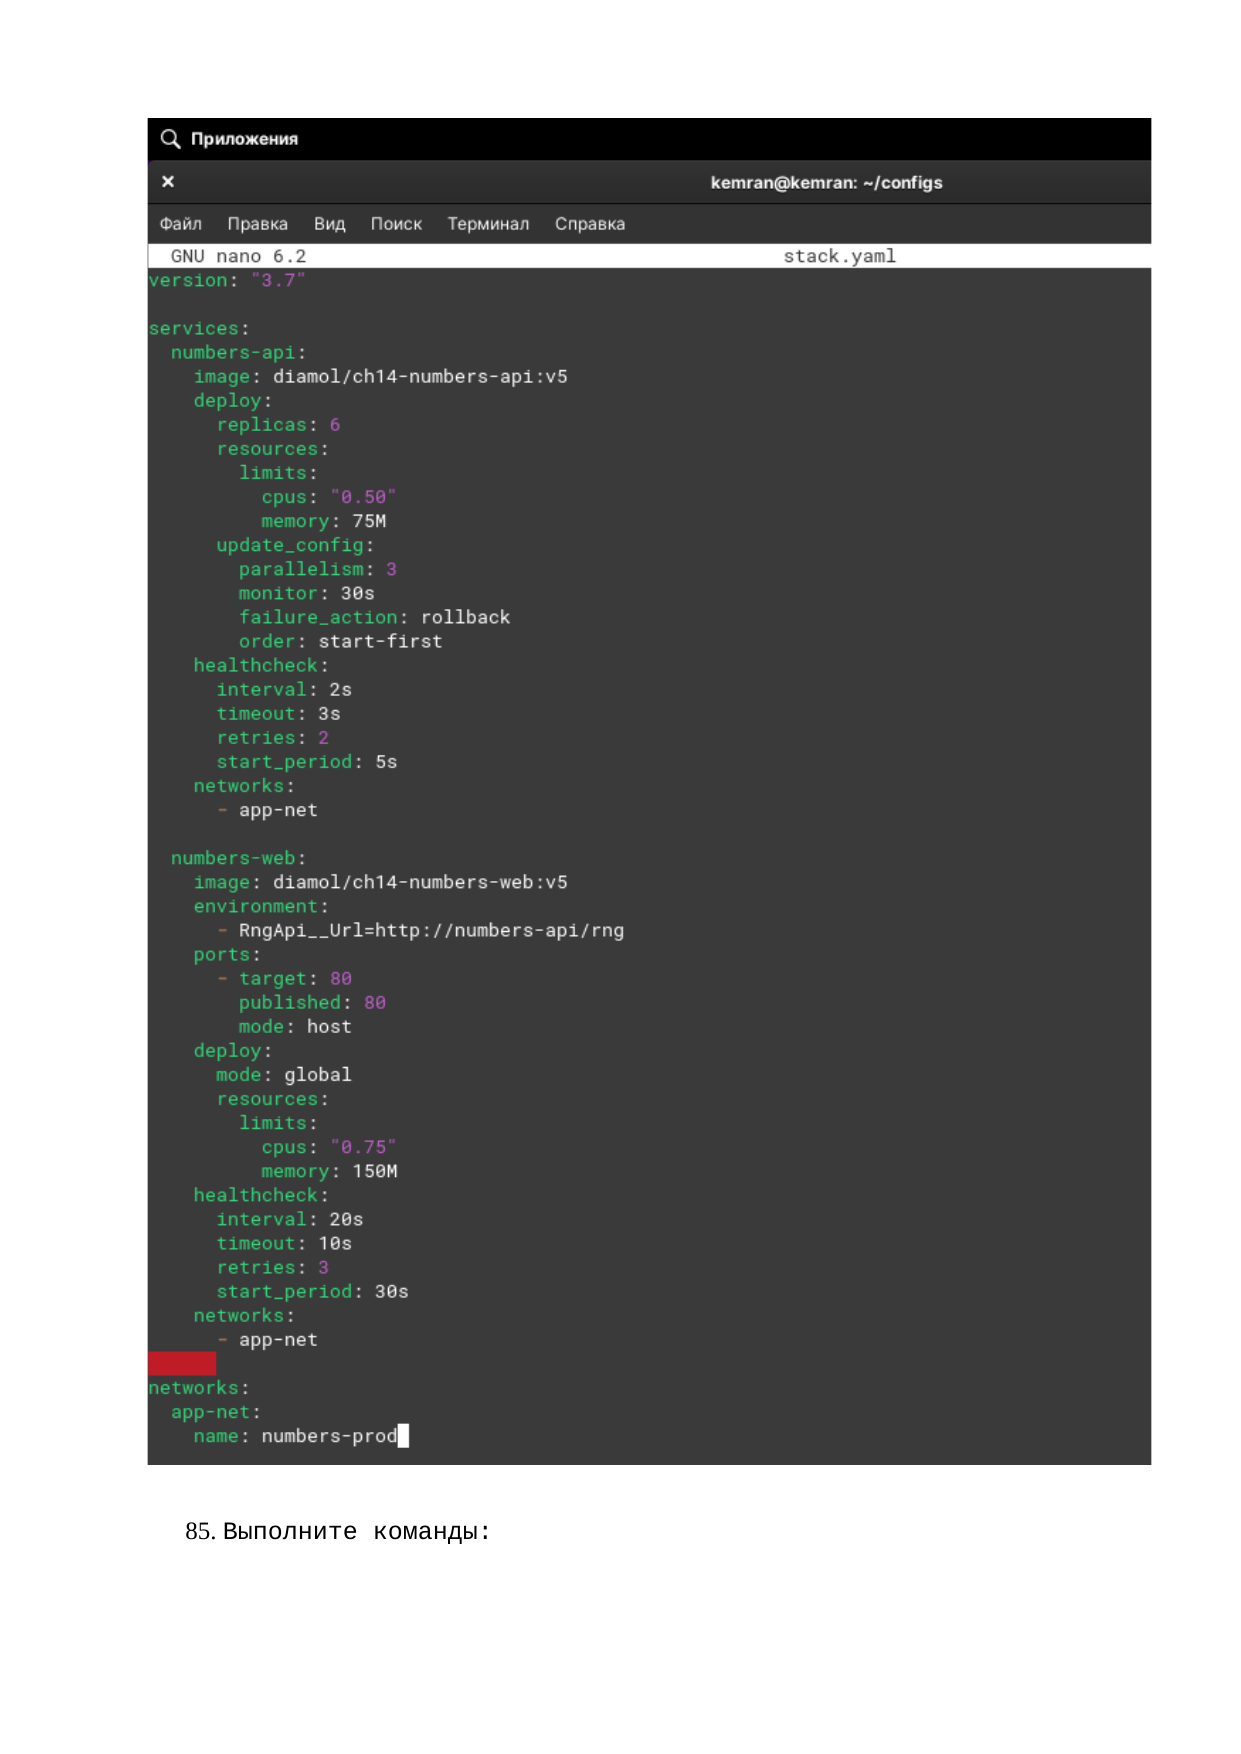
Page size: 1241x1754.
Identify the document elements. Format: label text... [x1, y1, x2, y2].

picture [147, 118, 1152, 1465]
list Выполните команды: [185, 1516, 1152, 1547]
